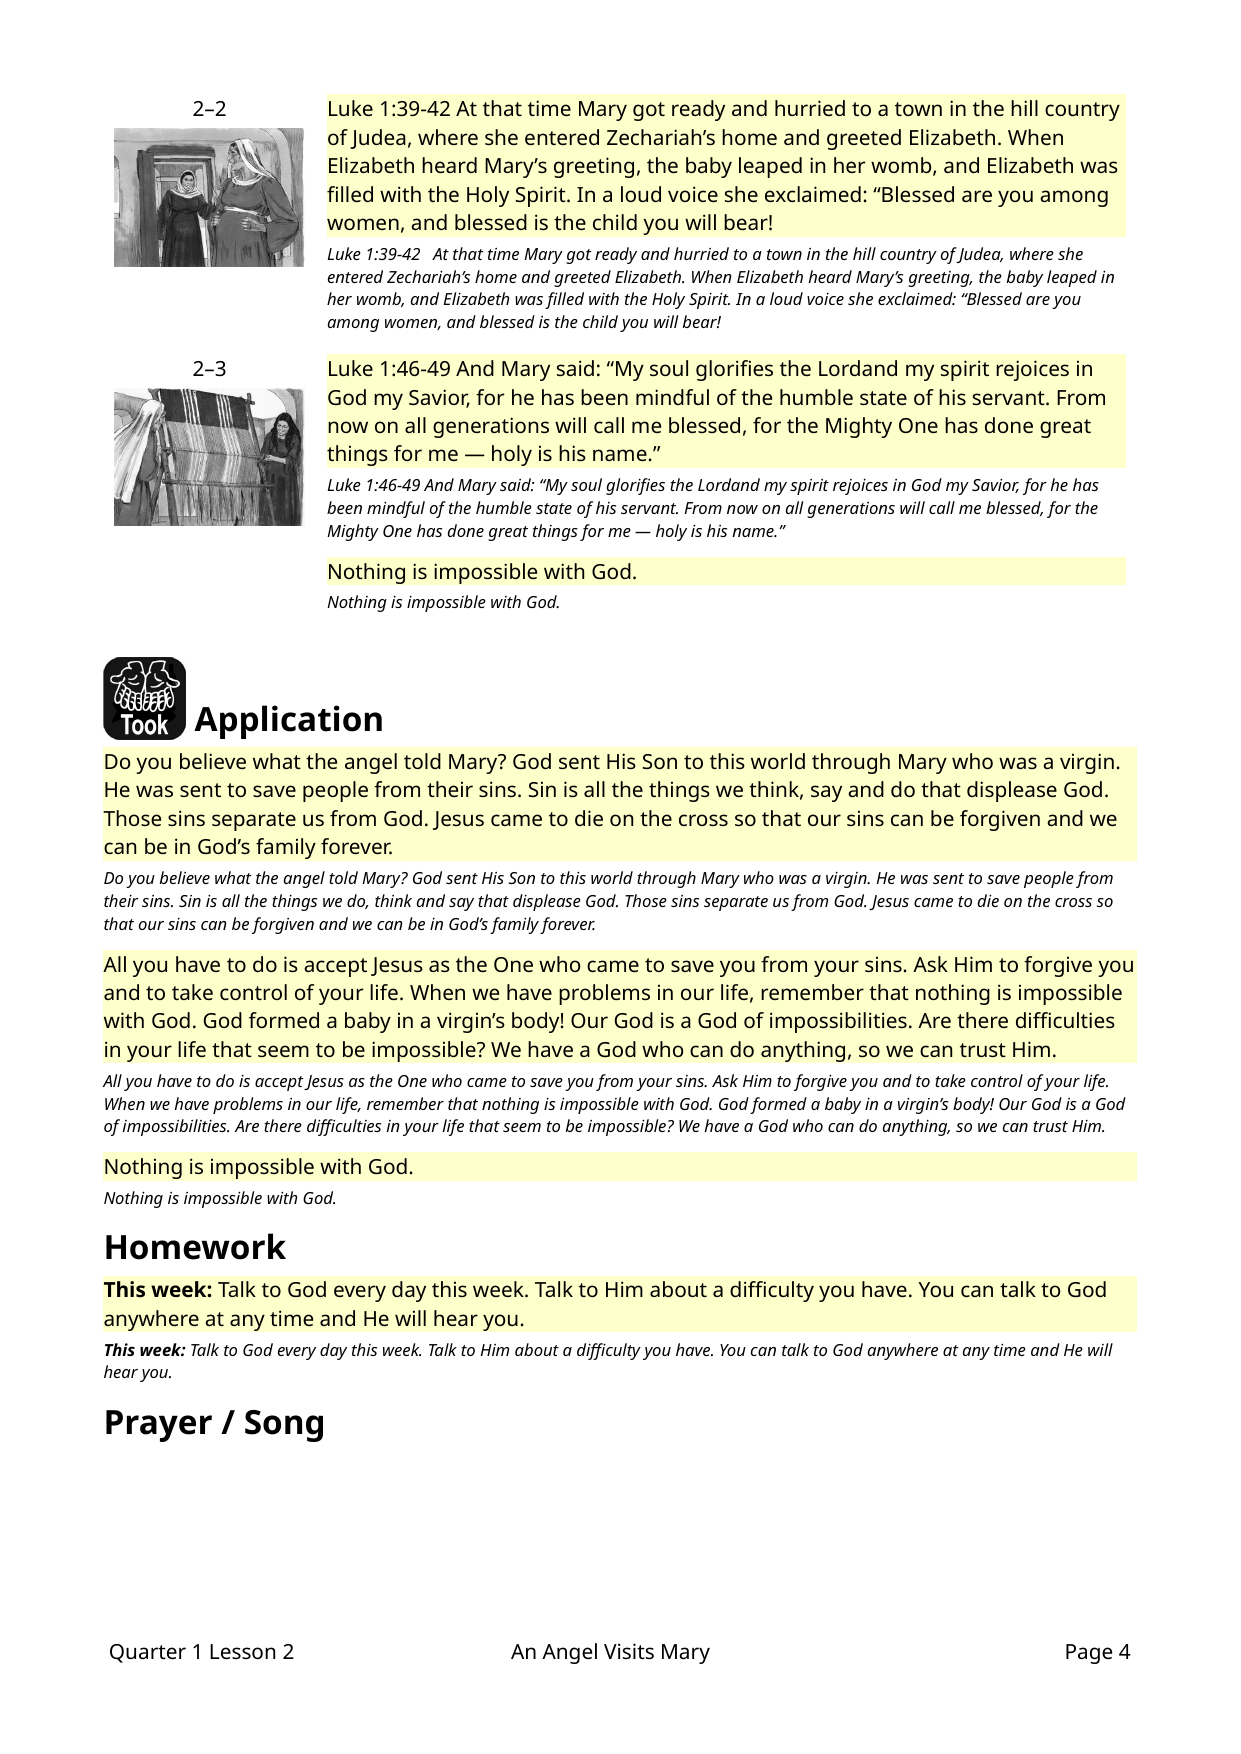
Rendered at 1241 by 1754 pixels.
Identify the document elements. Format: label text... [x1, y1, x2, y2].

table_cell Luke 1:39-42 At that time Mary got ready and hurried to a town in the hill country of Judea, where she entered Zechariah’s home and greeted Elizabeth. When Elizabeth heard Mary’s greeting, the baby leaped in her womb, and Elizabeth was filled with the Holy Spirit. In a loud voice she exclaimed: “Blessed are you among women, and blessed is the child you will bear! Luke 1:39-42 At that time Mary got ready and hurried to a town in the hill country of Judea, where she entered Zechariah’s home and greeted Elizabeth. When Elizabeth heard Mary’s greeting, the baby leaped in her womb, and Elizabeth was filled with the Holy Spirit. In a loud voice she exclaimed: “Blessed are you among women, and blessed is the child you will bear! [316, 89, 1137, 348]
picture [103, 657, 186, 740]
text All you have to do is accept Jesus as the One who came to save you from your sins. Ask Him to forgive you and to take control of your life. When we have problems in our life, remember that nothing is impossible with God. God formed a baby in a virgin’s body! Our God is a God of impossibilities. Are there difficulties in your life that seem to be impossible? We have a God who can do anything, so we can trust Him. [103, 950, 1137, 1063]
text This week: Talk to God every day this week. Talk to Him about a difficulty you have. You can talk to God anywhere at any time and He will hear you. [103, 1338, 1137, 1384]
text Application [103, 657, 1137, 741]
text This week: Talk to God every day this week. Talk to Him about a difficulty you have. You can talk to God anywhere at any time and He will hear you. [103, 1276, 1137, 1332]
text Homework [103, 1224, 1137, 1269]
table_cell 2–3 [103, 348, 316, 629]
text Do you believe what the angel told Mary? God sent His Son to this world through Mary who was a virgin. He was sent to save people from their sins. Sin is all the things we think, say and do that displease God. Those sins separate us from God. Jesus came to die on the cross so that our sins can be forgiven and we can be in God’s family forever. [103, 747, 1137, 861]
text Prayer / Song [103, 1398, 1137, 1444]
text All you have to do is accept Jesus as the One who came to save you from your sins. Ask Him to forgive you and to take control of your life. When we have problems in our life, remember that nothing is impossible with God. God formed a baby in a virgin’s body! Our God is a God of impossibilities. Are there difficulties in your life that seem to be impossible? We have a God who can do anything, so we can trust Him. [103, 1069, 1137, 1137]
picture [114, 388, 305, 526]
text Nothing is impossible with God. [103, 1152, 1137, 1181]
table_cell 2–2 [103, 89, 316, 348]
table_cell Luke 1:46-49 And Mary said: “My soul glorifies the Lordand my spirit rejoices in God my Savior, for he has been mindful of the humble state of his servant. From now on all generations will call me blessed, for the Mighty One has done great things for me — holy is his name.” Luke 1:46-49 And Mary said: “My soul glorifies the Lordand my spirit rejoices in God my Savior, for he has been mindful of the humble state of his servant. From now on all generations will call me blessed, for the Mighty One has done great things for me — holy is his name.” Nothing is impossible with God. Nothing is impossible with God. [316, 348, 1137, 629]
picture [114, 128, 305, 267]
text Do you believe what the angel told Mary? God sent His Son to this world through Mary who was a virgin. He was sent to save people from their sins. Sin is all the things we do, think and say that displease God. Those sins separate us from God. Jesus came to die on the cross so that our sins can be forgiven and we can be in God’s family forever. [103, 867, 1137, 935]
text Nothing is impossible with God. [103, 1187, 1137, 1209]
